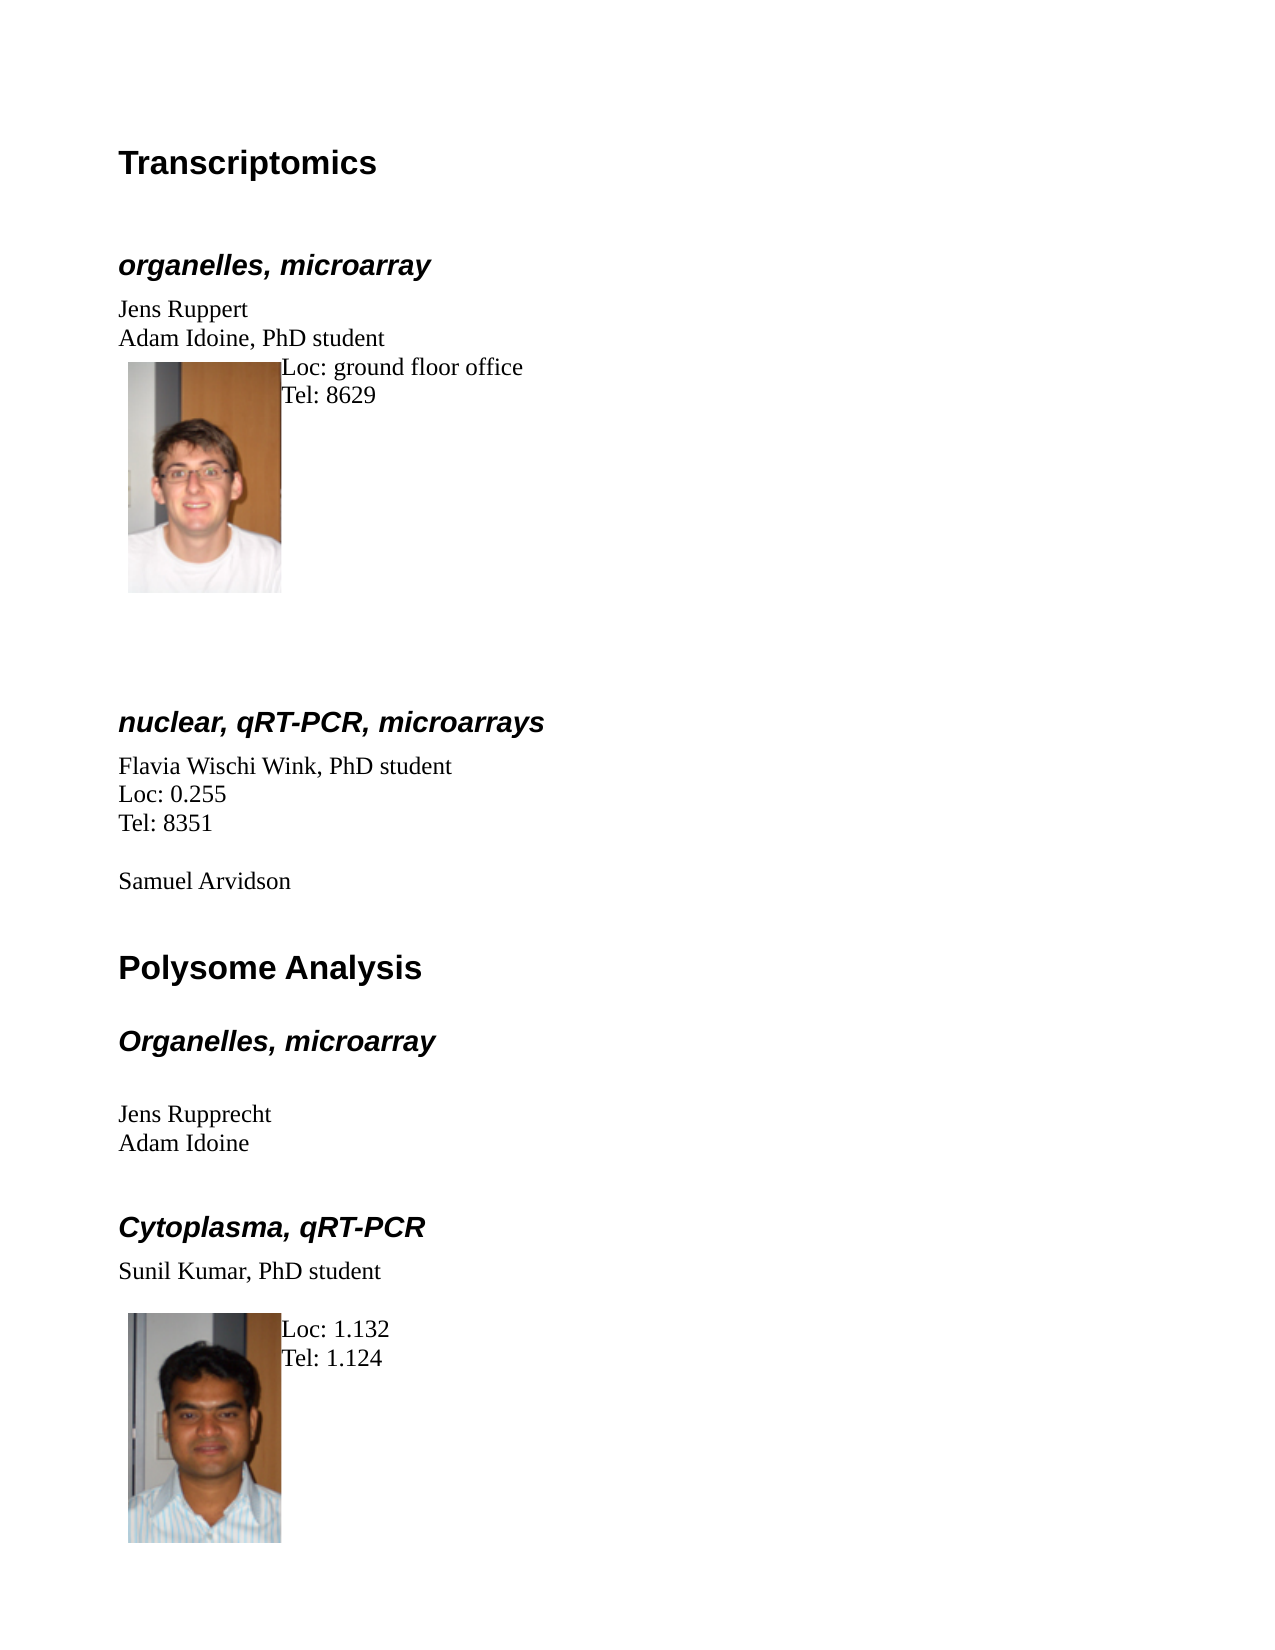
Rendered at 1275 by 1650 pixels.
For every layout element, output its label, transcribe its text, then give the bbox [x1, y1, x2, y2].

text Loc: ground floor office [118, 352, 1157, 380]
picture [128, 362, 282, 593]
subtitle Transcriptomics [118, 143, 1157, 182]
text Adam Idoine, PhD student [118, 323, 1157, 352]
picture [128, 1313, 282, 1543]
text Jens Ruppert [118, 294, 1157, 323]
subtitle nuclear, qRT-PCR, microarrays [118, 705, 1157, 738]
text Tel: 1.124 [282, 1343, 1157, 1371]
text Loc: 0.255 [118, 779, 1157, 808]
text Jens Rupprecht [118, 1099, 1157, 1128]
text Tel: 8629 [282, 380, 1157, 409]
subtitle Organelles, microarray [118, 1024, 1157, 1058]
text Samuel Arvidson [118, 866, 1157, 894]
text [118, 380, 128, 409]
text Loc: 1.132 [282, 1314, 1157, 1343]
text [118, 1314, 128, 1343]
text Tel: 8351 [118, 808, 1157, 837]
subtitle Polysome Analysis [118, 948, 1157, 987]
text Adam Idoine [118, 1128, 1157, 1157]
text Flavia Wischi Wink, PhD student [118, 751, 1157, 779]
text Sunil Kumar, PhD student [118, 1256, 1157, 1285]
subtitle Cytoplasma, qRT-PCR [118, 1210, 1157, 1244]
subtitle organelles, microarray [118, 248, 1157, 282]
text [118, 1343, 128, 1371]
